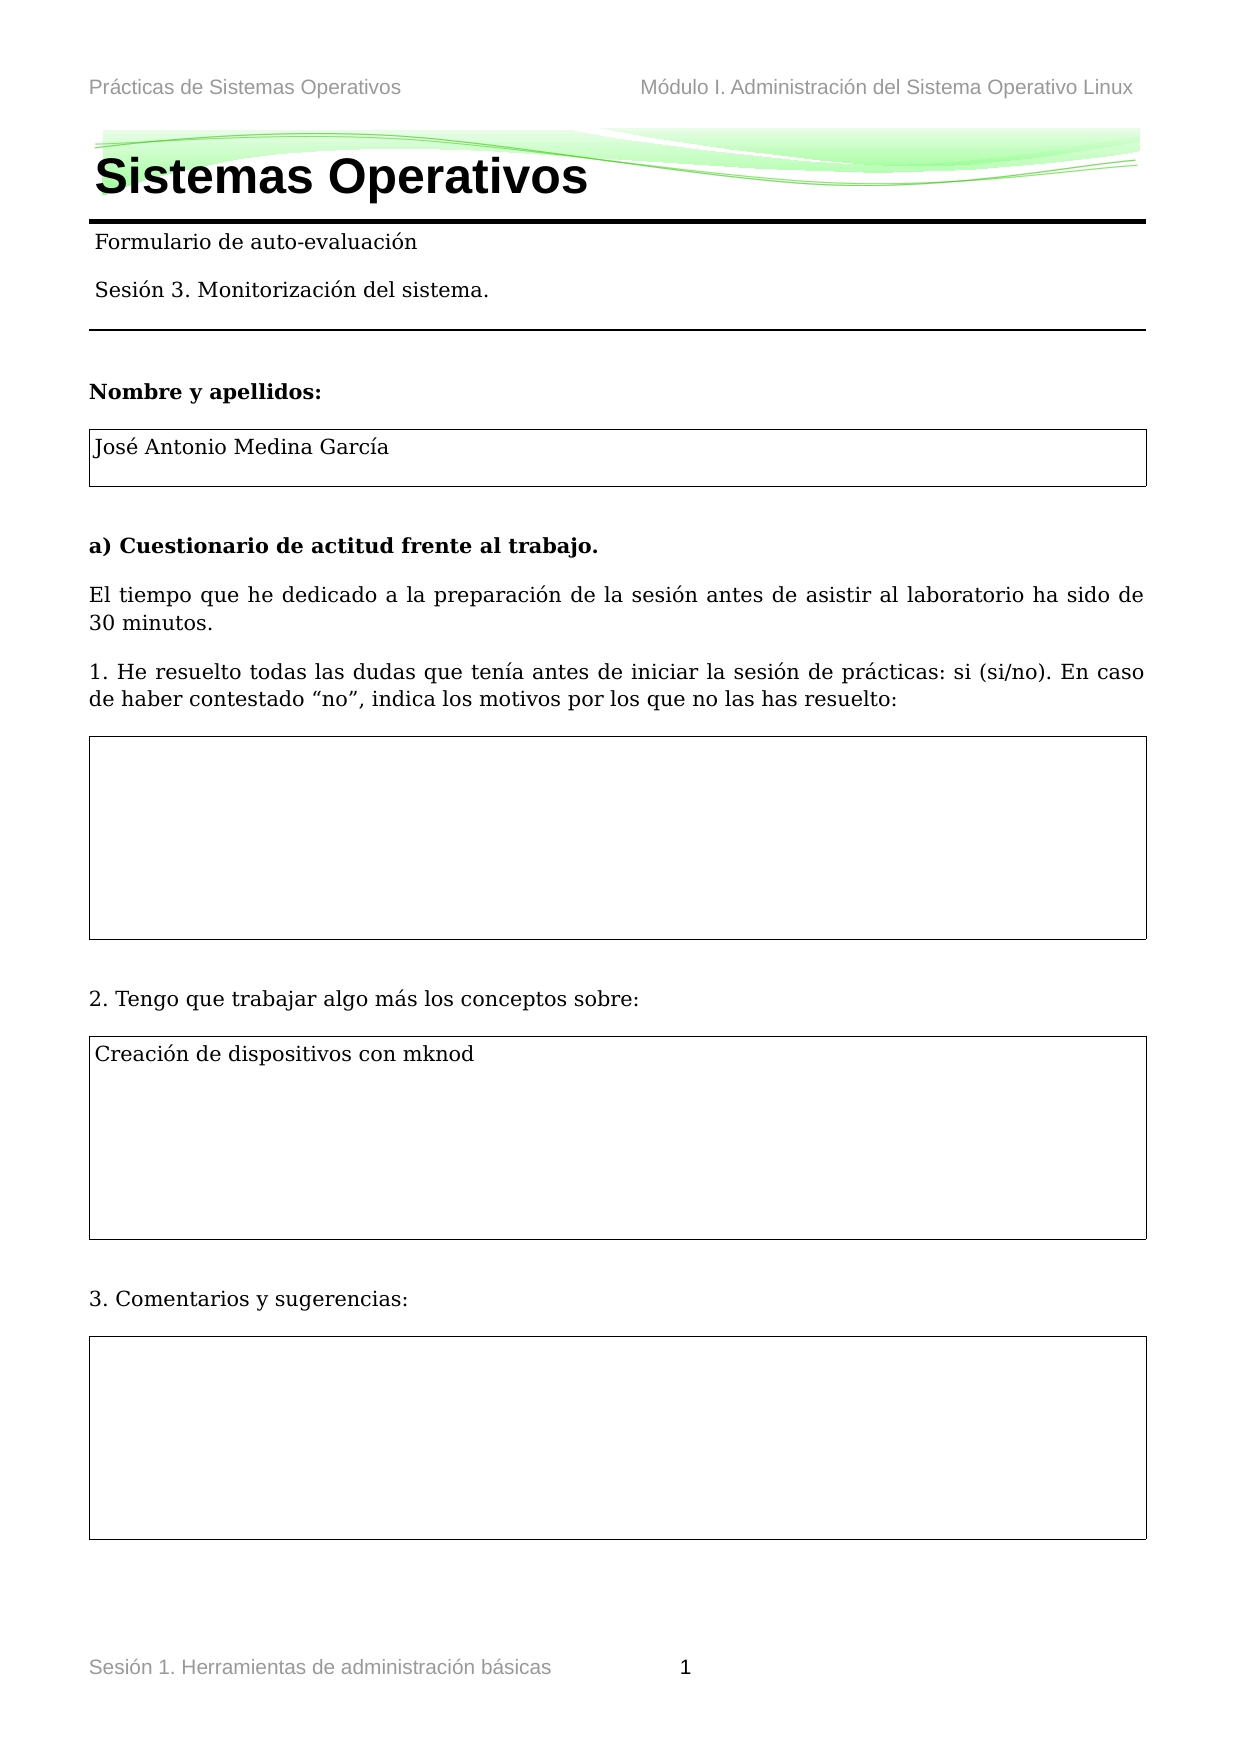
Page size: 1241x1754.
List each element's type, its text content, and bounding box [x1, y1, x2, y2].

table_header José Antonio Medina García [90, 430, 1146, 486]
table_header [90, 1337, 1146, 1539]
table_header [90, 737, 1146, 939]
text a) Cuestionario de actitud frente al trabajo. [89, 534, 1146, 559]
table_header Formulario de auto-evaluación Sesión 3. Monitorización del sistema. [89, 224, 1146, 329]
picture [376, 171, 387, 189]
table_header Creación de dispositivos con mknod [90, 1037, 1146, 1239]
text 3. Comentarios y sugerencias: [89, 1287, 1146, 1312]
text 1. He resuelto todas las dudas que tenía antes de iniciar la sesión de prácticas: si (si/no). En caso de haber contestado “no”, indica los motivos por los que no las has resuelto: [89, 660, 1146, 712]
table_header Sistemas Operativos [89, 123, 1146, 219]
text 2. Tengo que trabajar algo más los conceptos sobre: [89, 987, 1146, 1012]
picture [94, 128, 1141, 195]
text Nombre y apellidos: [89, 380, 1146, 404]
text El tiempo que he dedicado a la preparación de la sesión antes de asistir al laboratorio ha sido de 30 minutos. [89, 583, 1146, 635]
